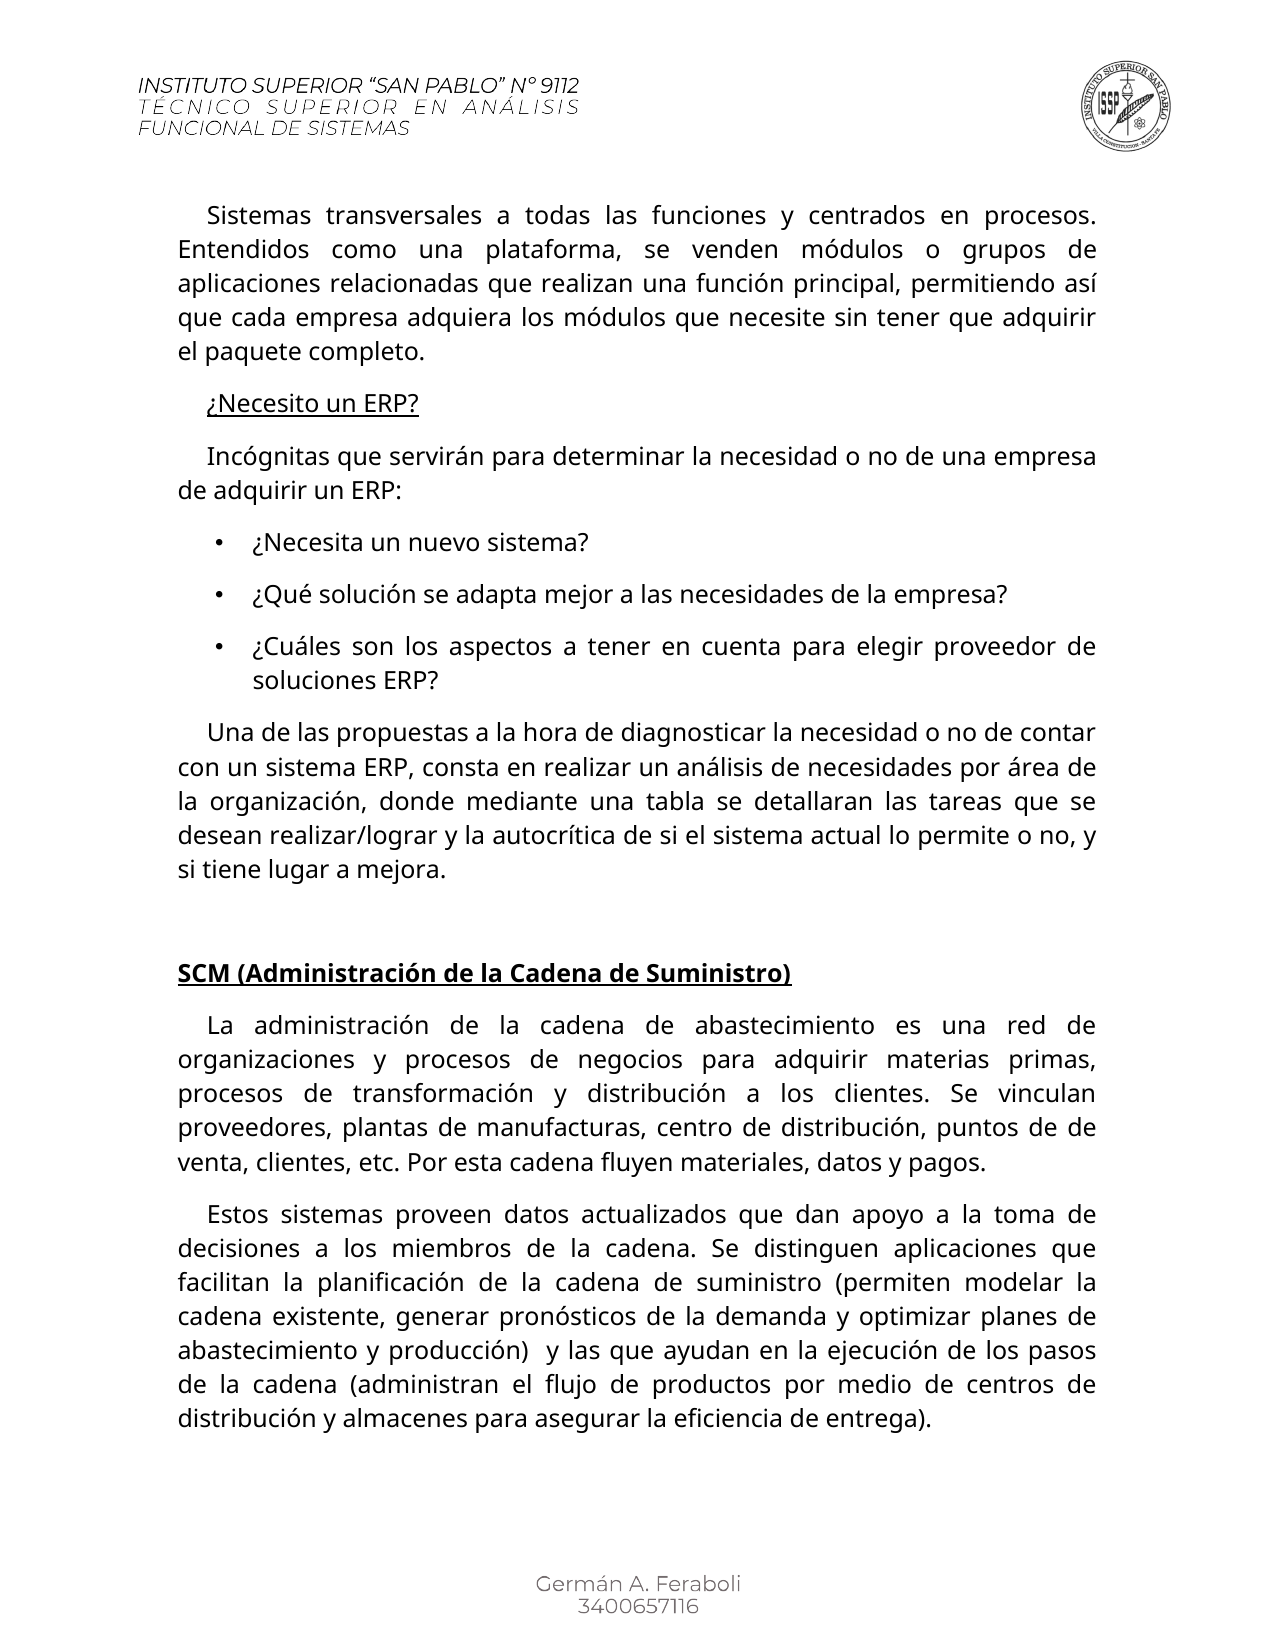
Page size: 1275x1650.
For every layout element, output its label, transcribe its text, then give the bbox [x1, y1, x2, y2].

text SCM (Administración de la Cadena de Suministro) [177, 956, 1098, 990]
text Incógnitas que servirán para determinar la necesidad o no de una empresa de adquirir un ERP: [177, 438, 1098, 506]
text La administración de la cadena de abastecimiento es una red de organizaciones y procesos de negocios para adquirir materias primas, procesos de transformación y distribución a los clientes. Se vinculan proveedores, plantas de manufacturas, centro de distribución, puntos de de venta, clientes, etc. Por esta cadena fluyen materiales, datos y pagos. [177, 1008, 1098, 1178]
picture [0, 15, 1275, 198]
text ¿Necesito un ERP? [177, 386, 1098, 420]
text Sistemas transversales a todas las funciones y centrados en procesos. Entendidos como una plataforma, se venden módulos o grupos de aplicaciones relacionadas que realizan una función principal, permitiendo así que cada empresa adquiera los módulos que necesite sin tener que adquirir el paquete completo. [177, 199, 1098, 368]
text Estos sistemas proveen datos actualizados que dan apoyo a la toma de decisiones a los miembros de la cadena. Se distinguen aplicaciones que facilitan la planificación de la cadena de suministro (permiten modelar la cadena existente, generar pronósticos de la demanda y optimizar planes de abastecimiento y producción) y las que ayudan en la ejecución de los pasos de la cadena (administran el flujo de productos por medio de centros de distribución y almacenes para asegurar la eficiencia de entrega). [177, 1196, 1098, 1435]
list ¿Qué solución se adapta mejor a las necesidades de la empresa? [215, 577, 1098, 611]
list ¿Necesita un nuevo sistema? [215, 524, 1098, 558]
text Una de las propuestas a la hora de diagnosticar la necesidad o no de contar con un sistema ERP, consta en realizar un análisis de necesidades por área de la organización, donde mediante una tabla se detallaran las tareas que se desean realizar/lograr y la autocrítica de si el sistema actual lo permite o no, y si tiene lugar a mejora. [177, 715, 1098, 885]
picture [0, 1550, 1275, 1643]
list ¿Cuáles son los aspectos a tener en cuenta para elegir proveedor de soluciones ERP? [215, 629, 1098, 697]
